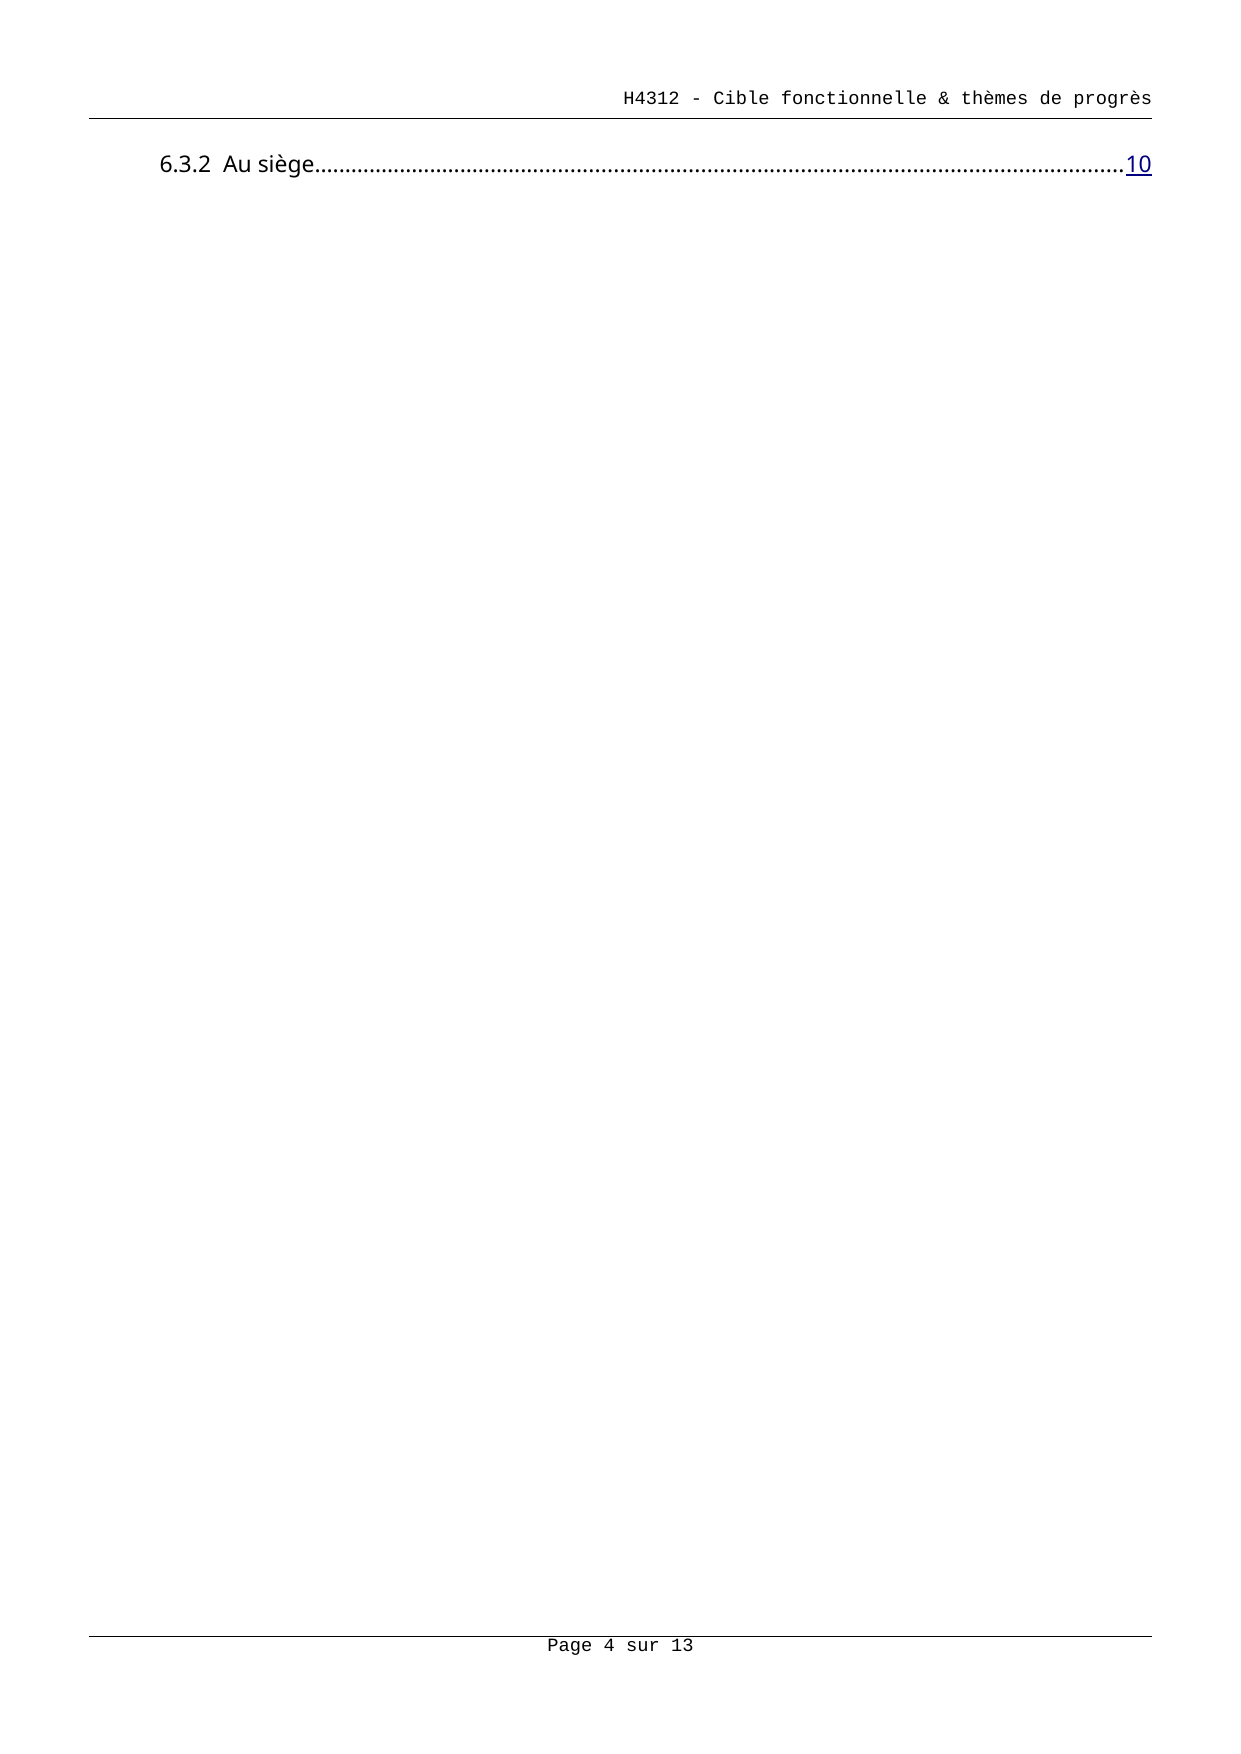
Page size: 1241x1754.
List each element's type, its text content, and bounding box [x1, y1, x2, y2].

text 6.3.2 Au siège 10 [159, 147, 1152, 179]
